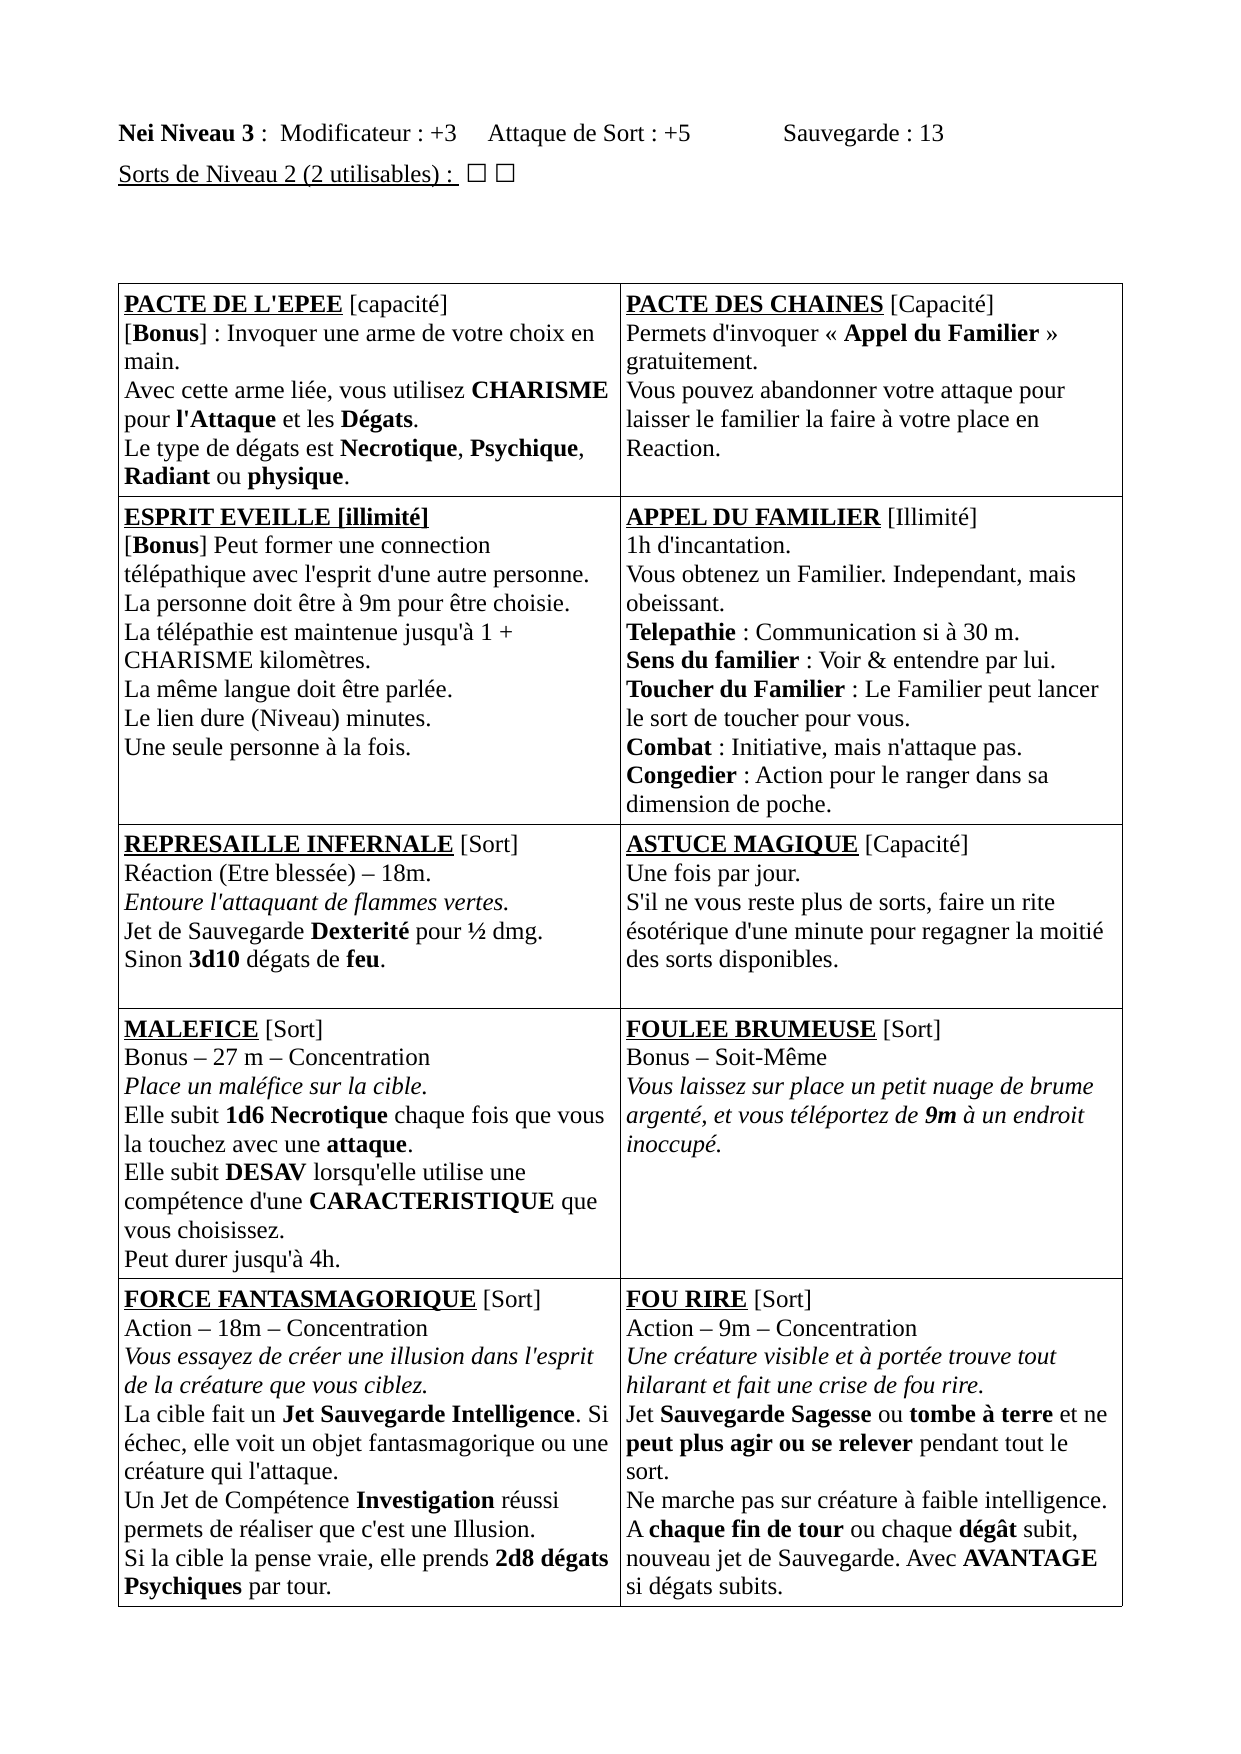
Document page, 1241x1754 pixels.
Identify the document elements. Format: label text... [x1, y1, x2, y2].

text Nei Niveau 3 : Modificateur : +3 Attaque de Sort : +5 Sauvegarde : 13 [118, 118, 1122, 147]
table_header PACTE DE L'EPEE [capacité] [Bonus] : Invoquer une arme de votre choix en main. Avec cette arme liée, vous utilisez CHARISME pour l'Attaque et les Dégats. Le type de dégats est Necrotique, Psychique, Radiant ou physique. [119, 284, 620, 496]
table_cell MALEFICE [Sort] Bonus – 27 m – Concentration Place un maléfice sur la cible. Elle subit 1d6 Necrotique chaque fois que vous la touchez avec une attaque. Elle subit DESAV lorsqu'elle utilise une compétence d'une CARACTERISTIQUE que vous choisissez. Peut durer jusqu'à 4h. [119, 1009, 620, 1278]
table_header PACTE DES CHAINES [Capacité] Permets d'invoquer « Appel du Familier » gratuitement. Vous pouvez abandonner votre attaque pour laisser le familier la faire à votre place en Reaction. [621, 284, 1122, 496]
table_cell FORCE FANTASMAGORIQUE [Sort] Action – 18m – Concentration Vous essayez de créer une illusion dans l'esprit de la créature que vous ciblez. La cible fait un Jet Sauvegarde Intelligence. Si échec, elle voit un objet fantasmagorique ou une créature qui l'attaque. Un Jet de Compétence Investigation réussi permets de réaliser que c'est une Illusion. Si la cible la pense vraie, elle prends 2d8 dégats Psychiques par tour. [119, 1279, 620, 1606]
table_cell ASTUCE MAGIQUE [Capacité] Une fois par jour. S'il ne vous reste plus de sorts, faire un rite ésotérique d'une minute pour regagner la moitié des sorts disponibles. [621, 825, 1122, 1008]
table_cell ESPRIT EVEILLE [illimité] [Bonus] Peut former une connection télépathique avec l'esprit d'une autre personne. La personne doit être à 9m pour être choisie. La télépathie est maintenue jusqu'à 1 + CHARISME kilomètres. La même langue doit être parlée. Le lien dure (Niveau) minutes. Une seule personne à la fois. [119, 497, 620, 824]
table_cell FOU RIRE [Sort] Action – 9m – Concentration Une créature visible et à portée trouve tout hilarant et fait une crise de fou rire. Jet Sauvegarde Sagesse ou tombe à terre et ne peut plus agir ou se relever pendant tout le sort. Ne marche pas sur créature à faible intelligence. A chaque fin de tour ou chaque dégât subit, nouveau jet de Sauvegarde. Avec AVANTAGE si dégats subits. [621, 1279, 1122, 1606]
table_cell APPEL DU FAMILIER [Illimité] 1h d'incantation. Vous obtenez un Familier. Independant, mais obeissant. Telepathie : Communication si à 30 m. Sens du familier : Voir & entendre par lui. Toucher du Familier : Le Familier peut lancer le sort de toucher pour vous. Combat : Initiative, mais n'attaque pas. Congedier : Action pour le ranger dans sa dimension de poche. [621, 497, 1122, 824]
text Sorts de Niveau 2 (2 utilisables) : ☐ ☐ [118, 159, 1122, 188]
table_cell FOULEE BRUMEUSE [Sort] Bonus – Soit-Même Vous laissez sur place un petit nuage de brume argenté, et vous téléportez de 9m à un endroit inoccupé. [621, 1009, 1122, 1278]
table_cell REPRESAILLE INFERNALE [Sort] Réaction (Etre blessée) – 18m. Entoure l'attaquant de flammes vertes. Jet de Sauvegarde Dexterité pour ½ dmg. Sinon 3d10 dégats de feu. [119, 825, 620, 1008]
